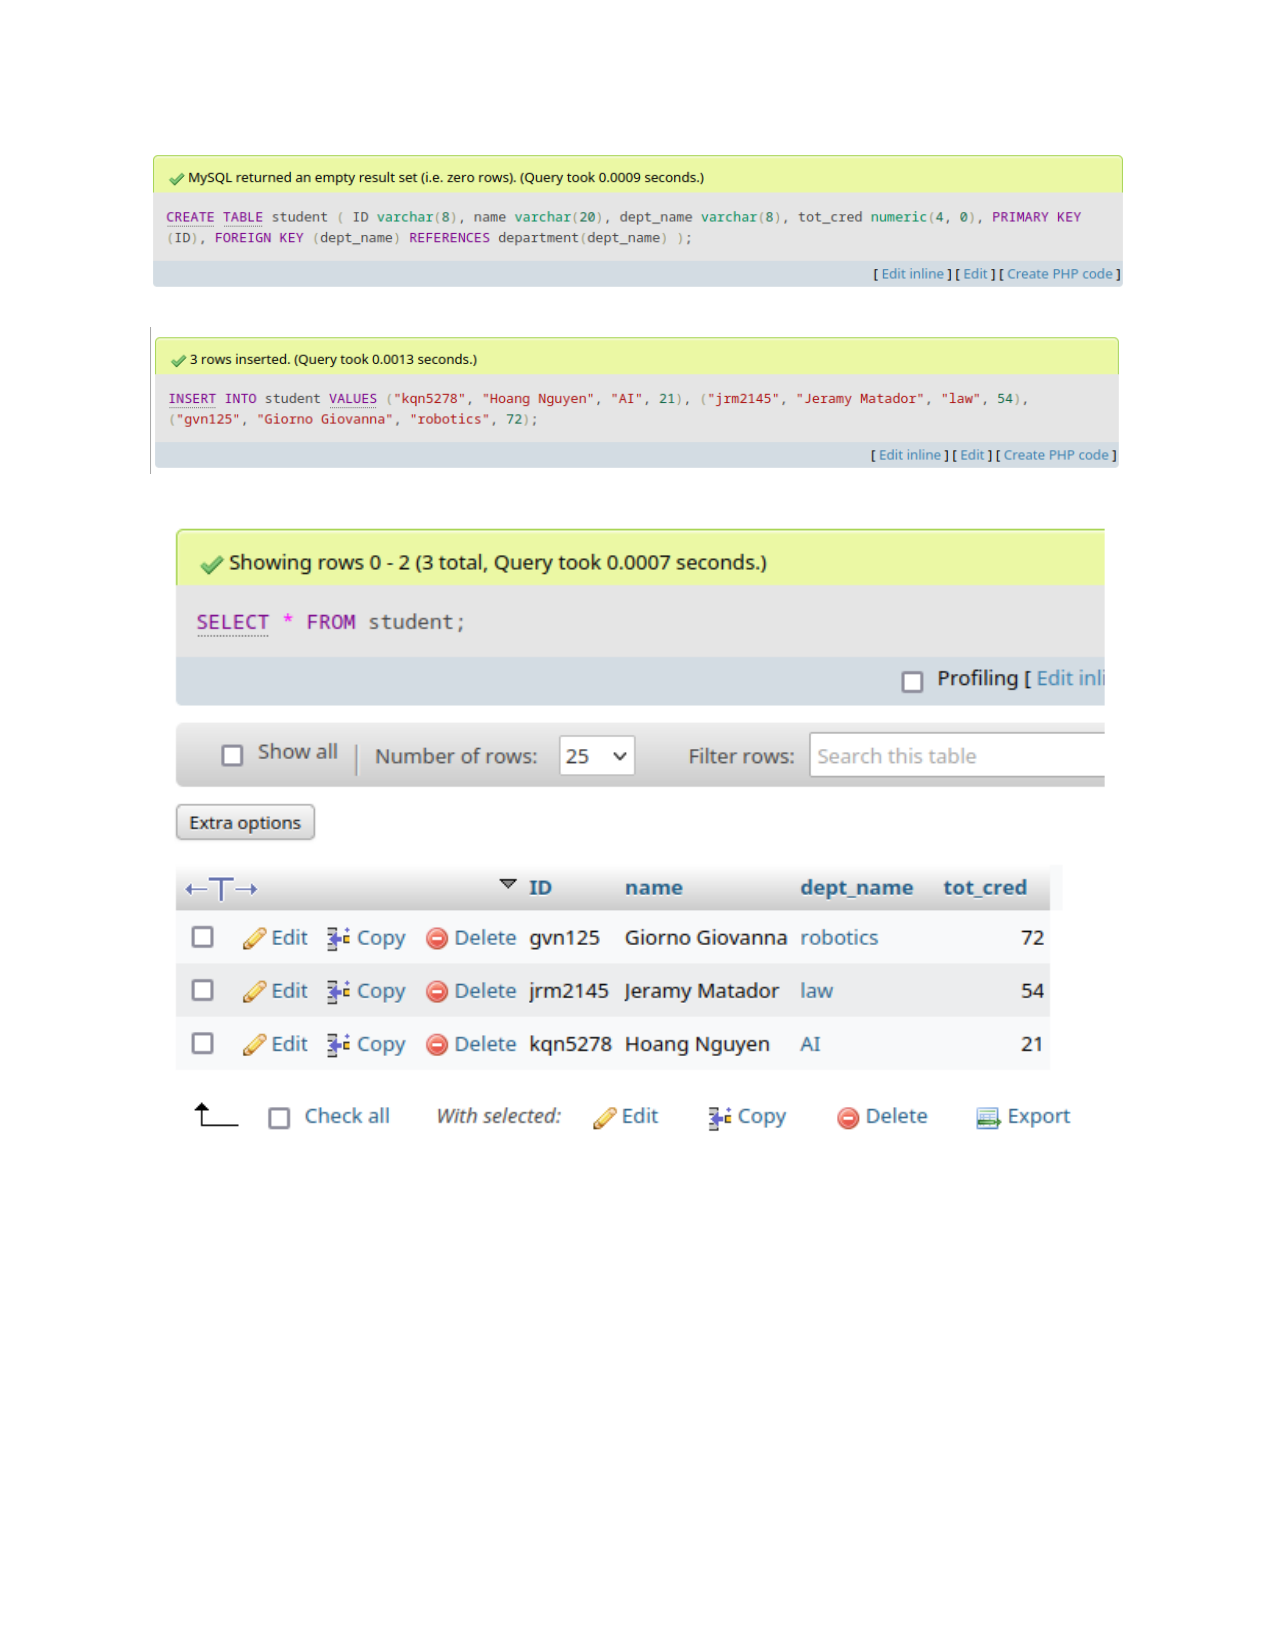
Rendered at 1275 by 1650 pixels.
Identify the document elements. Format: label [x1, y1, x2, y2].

picture [150, 150, 1125, 292]
picture [150, 327, 1125, 474]
picture [170, 526, 1105, 1142]
